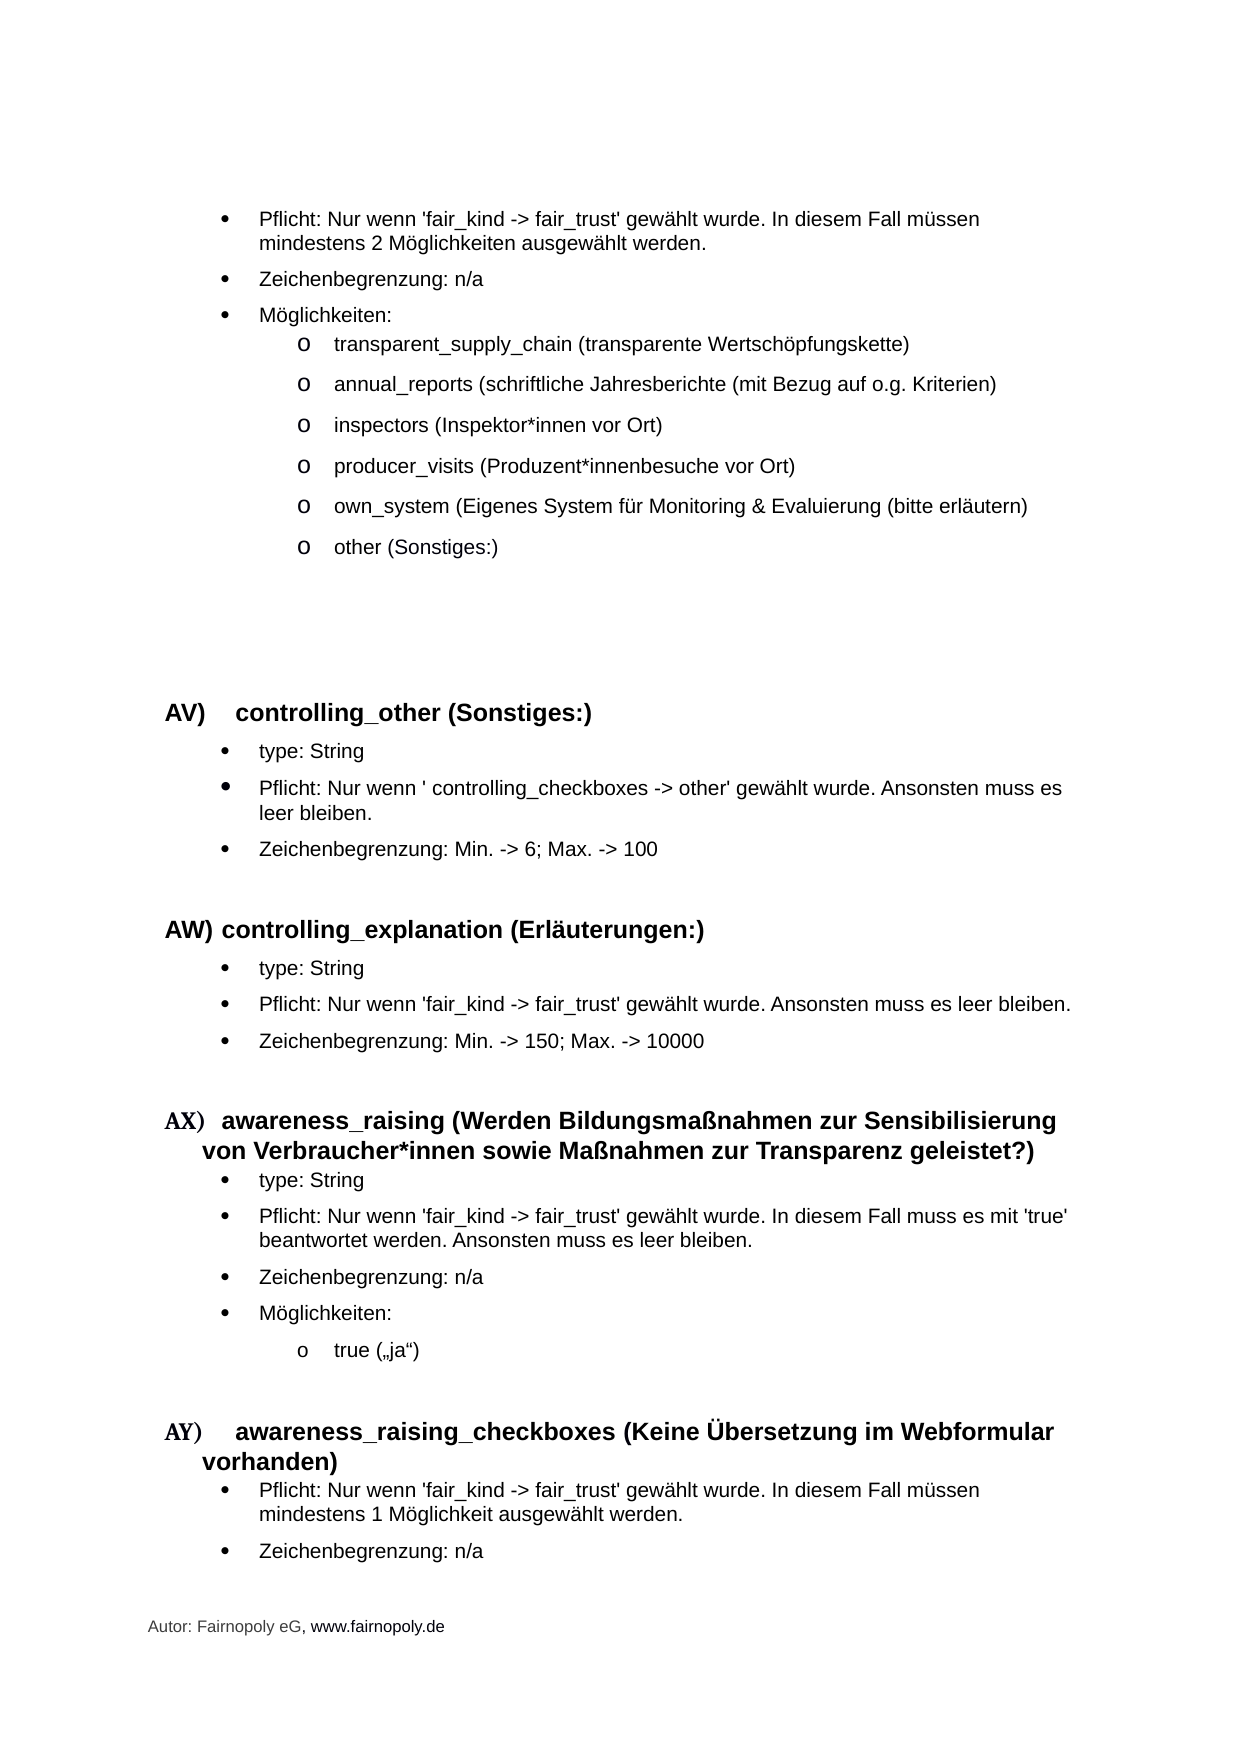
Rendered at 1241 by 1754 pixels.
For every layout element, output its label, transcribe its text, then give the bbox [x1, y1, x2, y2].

list Pflicht: Nur wenn ' controlling_checkboxes -> other' gewählt wurde. Ansonsten muss es leer bleiben. [221, 776, 1093, 824]
list transparent_supply_chain (transparente Wertschöpfungskette) [296, 330, 1093, 358]
list Zeichenbegrenzung: Min. -> 6; Max. -> 100 [221, 837, 1093, 861]
list type: String [221, 739, 1093, 763]
list Zeichenbegrenzung: n/a [221, 1538, 1093, 1563]
list inspectors (Inspektor*innen vor Ort) [296, 412, 1093, 440]
list type: String [221, 956, 1093, 980]
list Möglichkeiten: [221, 1301, 1093, 1325]
list Pflicht: Nur wenn 'fair_kind -> fair_trust' gewählt wurde. Ansonsten muss es leer bleiben. [221, 992, 1093, 1016]
list controlling_other (Sonstiges:) [164, 698, 1093, 727]
list Möglichkeiten: [221, 303, 1093, 327]
list controlling_explanation (Erläuterungen:) [164, 914, 1093, 943]
list Pflicht: Nur wenn 'fair_kind -> fair_trust' gewählt wurde. In diesem Fall müssen mindestens 2 Möglichkeiten ausgewählt werden. [221, 206, 1093, 254]
list other (Sonstiges:) [296, 534, 1093, 562]
list Pflicht: Nur wenn 'fair_kind -> fair_trust' gewählt wurde. In diesem Fall müssen mindestens 1 Möglichkeit ausgewählt werden. [221, 1478, 1093, 1526]
list type: String [221, 1168, 1093, 1192]
list own_system (Eigenes System für Monitoring & Evaluierung (bitte erläutern) [296, 493, 1093, 521]
list Zeichenbegrenzung: Min. -> 150; Max. -> 10000 [221, 1029, 1093, 1053]
list annual_reports (schriftliche Jahresberichte (mit Bezug auf o.g. Kriterien) [296, 371, 1093, 399]
list Zeichenbegrenzung: n/a [221, 267, 1093, 291]
list producer_visits (Produzent*innenbesuche vor Ort) [296, 452, 1093, 481]
list awareness_raising_checkboxes (Keine Übersetzung im Webformular vorhanden) [164, 1417, 1093, 1475]
list Pflicht: Nur wenn 'fair_kind -> fair_trust' gewählt wurde. In diesem Fall muss es mit 'true' beantwortet werden. Ansonsten muss es leer bleiben. [221, 1204, 1093, 1252]
list Zeichenbegrenzung: n/a [221, 1264, 1093, 1288]
list true („ja“) [296, 1337, 1093, 1363]
list awareness_raising (Werden Bildungsmaßnahmen zur Sensibilisierung von Verbraucher*innen sowie Maßnahmen zur Transparenz geleistet?) [164, 1106, 1093, 1165]
